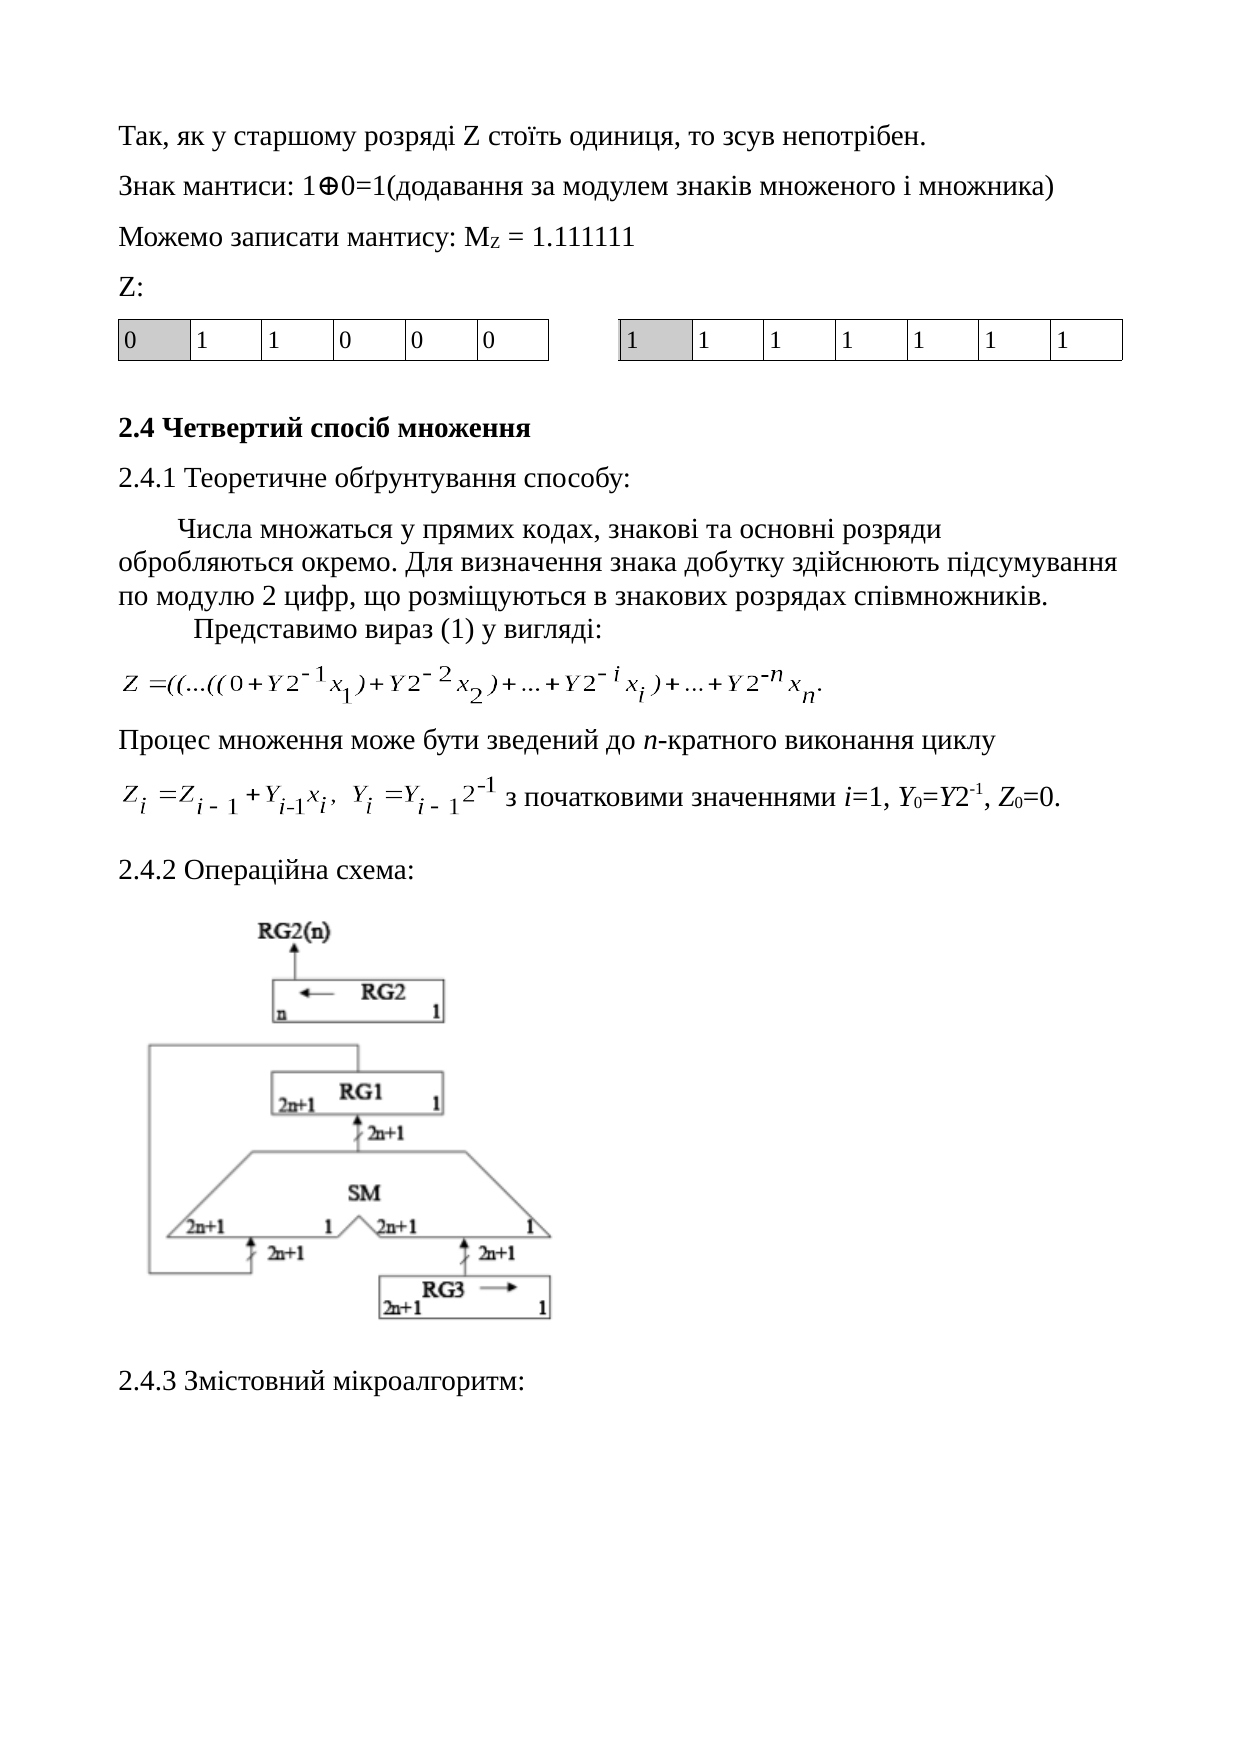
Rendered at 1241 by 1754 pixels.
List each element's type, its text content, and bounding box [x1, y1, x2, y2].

text Числа множаться у прямих кодах, знакові та основні розряди обробляються окремо. Для визначення знака добутку здійснюють підсумування по модулю 2 цифр, що розміщуються в знакових розрядах співмножників. [118, 511, 1122, 611]
table_header 0 [478, 320, 548, 360]
picture [136, 917, 576, 1346]
text 2.4.3 Змістовний мікроалгоритм: [118, 902, 1122, 1396]
table_header 1 [262, 320, 333, 360]
table_header 1 [836, 320, 907, 360]
text Знак мантиси: 1⊕0=1(додавання за модулем знаків множеного і множника) [118, 168, 1122, 202]
text з початковими значеннями i=1, Y0=Y2-1, Z0=0. [498, 772, 1122, 818]
table_header 0 [406, 320, 477, 360]
table_header 1 [1051, 320, 1122, 360]
text Так, як у старшому розряді Z стоїть одиниця, то зсув непотрібен. [118, 118, 1122, 152]
table_header 1 [908, 320, 978, 360]
table_header 1 [191, 320, 261, 360]
table_header 0 [334, 320, 405, 360]
text 2.4.2 Операційна схема: [118, 852, 1122, 886]
text 2.4.1 Теоретичне обґрунтування способу: [118, 460, 1122, 494]
table_header 1 [979, 320, 1050, 360]
text Представимо вираз (1) у вигляді: [118, 611, 1122, 708]
table_header 1 [621, 320, 692, 360]
text Процес множення може бути зведений до n-кратного виконання циклу [118, 722, 1122, 756]
text Z: [118, 269, 1122, 303]
table_header 1 [764, 320, 835, 360]
text 2.4 Четвертий спосіб множення [118, 410, 1122, 444]
text Можемо записати мантису: MZ = 1.111111 [118, 219, 1122, 252]
table_header 1 [693, 320, 763, 360]
table_header 0 [119, 320, 190, 360]
